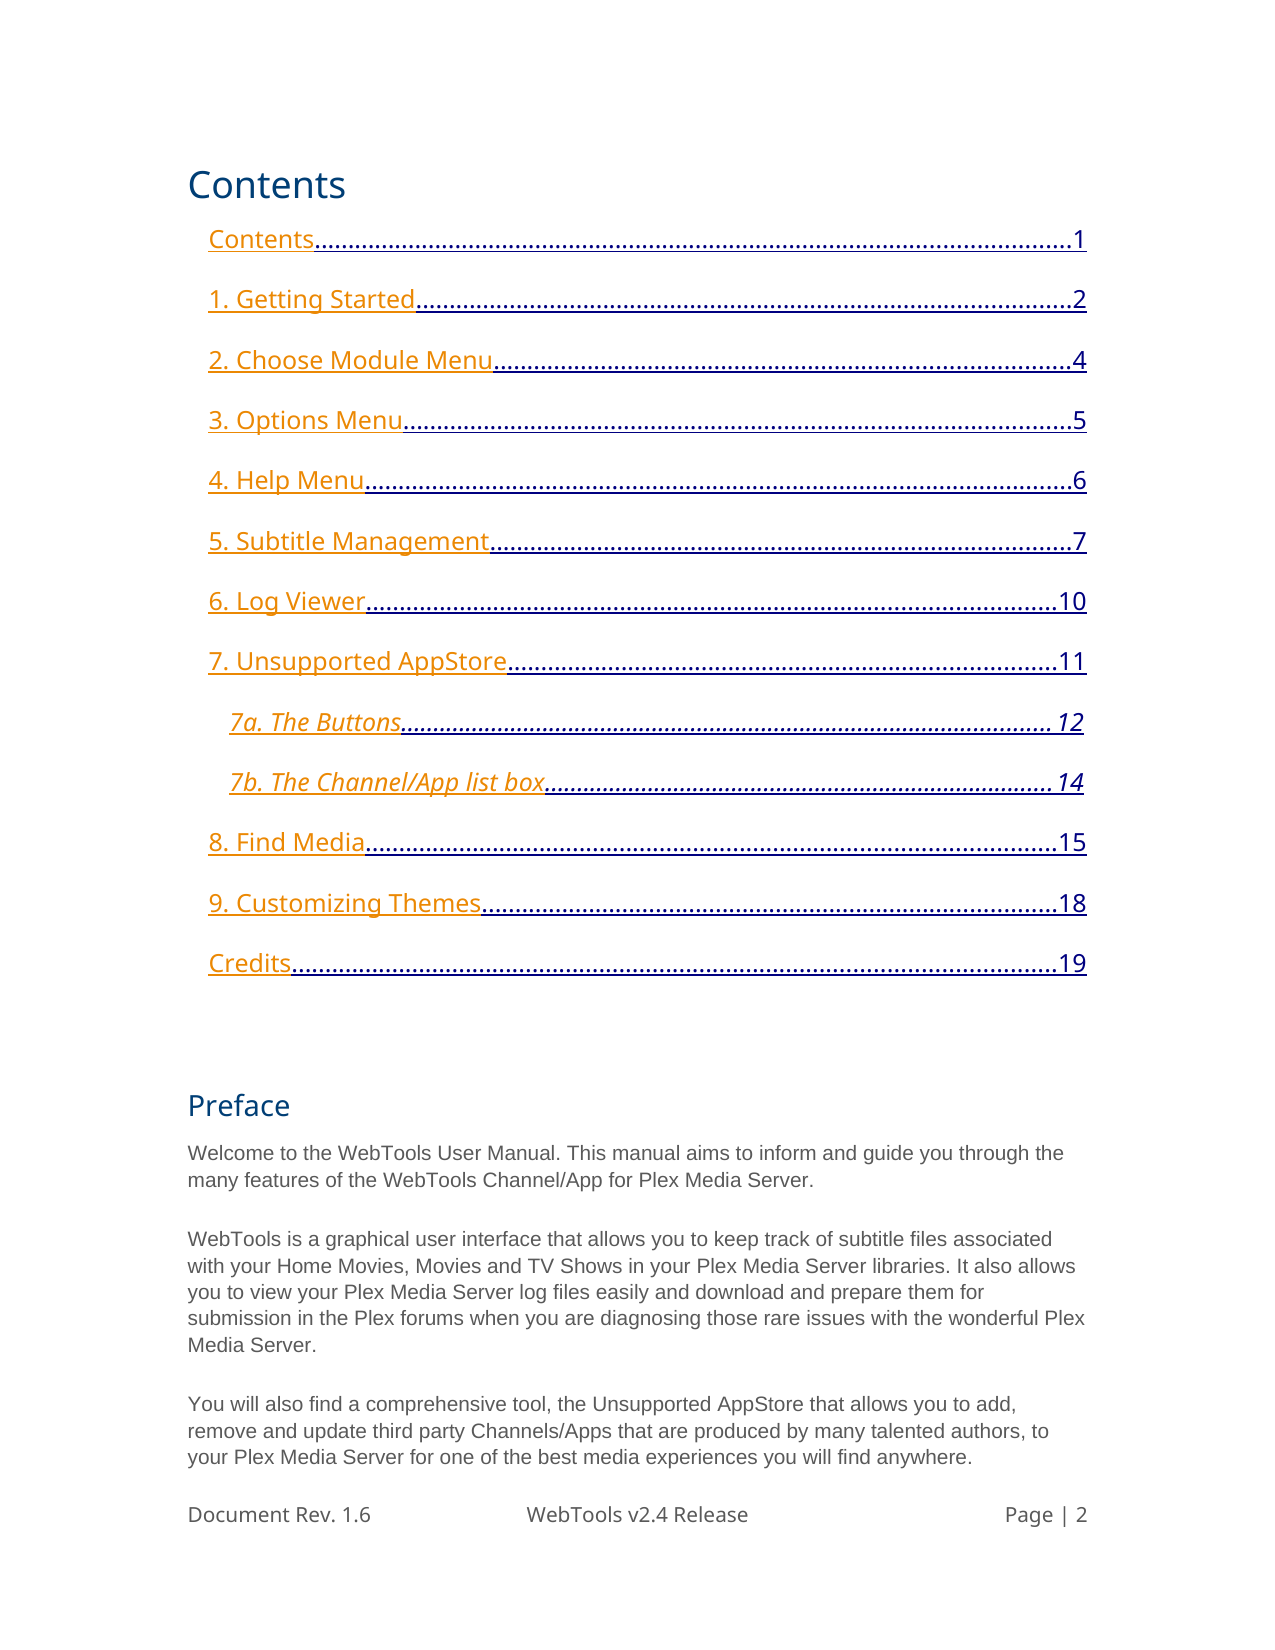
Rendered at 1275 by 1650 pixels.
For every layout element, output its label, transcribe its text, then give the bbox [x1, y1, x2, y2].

text Contents 1 [208, 222, 1087, 251]
text [208, 614, 1087, 618]
text WebTools is a graphical user interface that allows you to keep track of subtitle files associated with your Home Movies, Movies and TV Shows in your Plex Media Server libraries. It also allows you to view your Plex Media Server log files easily and download and prepare them for submission in the Plex forums when you are diagnosing those rare issues with the wonderful Plex Media Server. [187, 1227, 1087, 1356]
text [208, 433, 1087, 437]
text 7. Unsupported AppStore 11 [208, 644, 1087, 673]
text 6. Log Viewer 10 [208, 584, 1087, 612]
subtitle Preface [187, 1085, 1087, 1124]
text 1. Getting Started 2 [208, 282, 1087, 311]
text 8. Find Media 15 [208, 825, 1087, 854]
text 9. Customizing Themes 18 [208, 885, 1087, 914]
text [208, 252, 1087, 256]
text 5. Subtitle Management 7 [208, 523, 1087, 552]
text 4. Help Menu 6 [208, 463, 1087, 492]
subtitle Contents [187, 158, 1087, 209]
text Welcome to the WebTools User Manual. This manual aims to inform and guide you through the many features of the WebTools Channel/App for Plex Media Server. [187, 1141, 1087, 1191]
text 7a. The Buttons 12 [229, 704, 1087, 738]
text You will also find a comprehensive tool, the Unsupported AppStore that allows you to add, remove and update third party Channels/Apps that are produced by many talented authors, to your Plex Media Server for one of the best media experiences you will find anywhere. [187, 1392, 1087, 1469]
text Credits 19 [208, 946, 1087, 974]
text 2. Choose Module Menu 4 [208, 342, 1087, 371]
text 3. Options Menu 5 [208, 403, 1087, 432]
text 7b. The Channel/App list box 14 [229, 764, 1087, 799]
